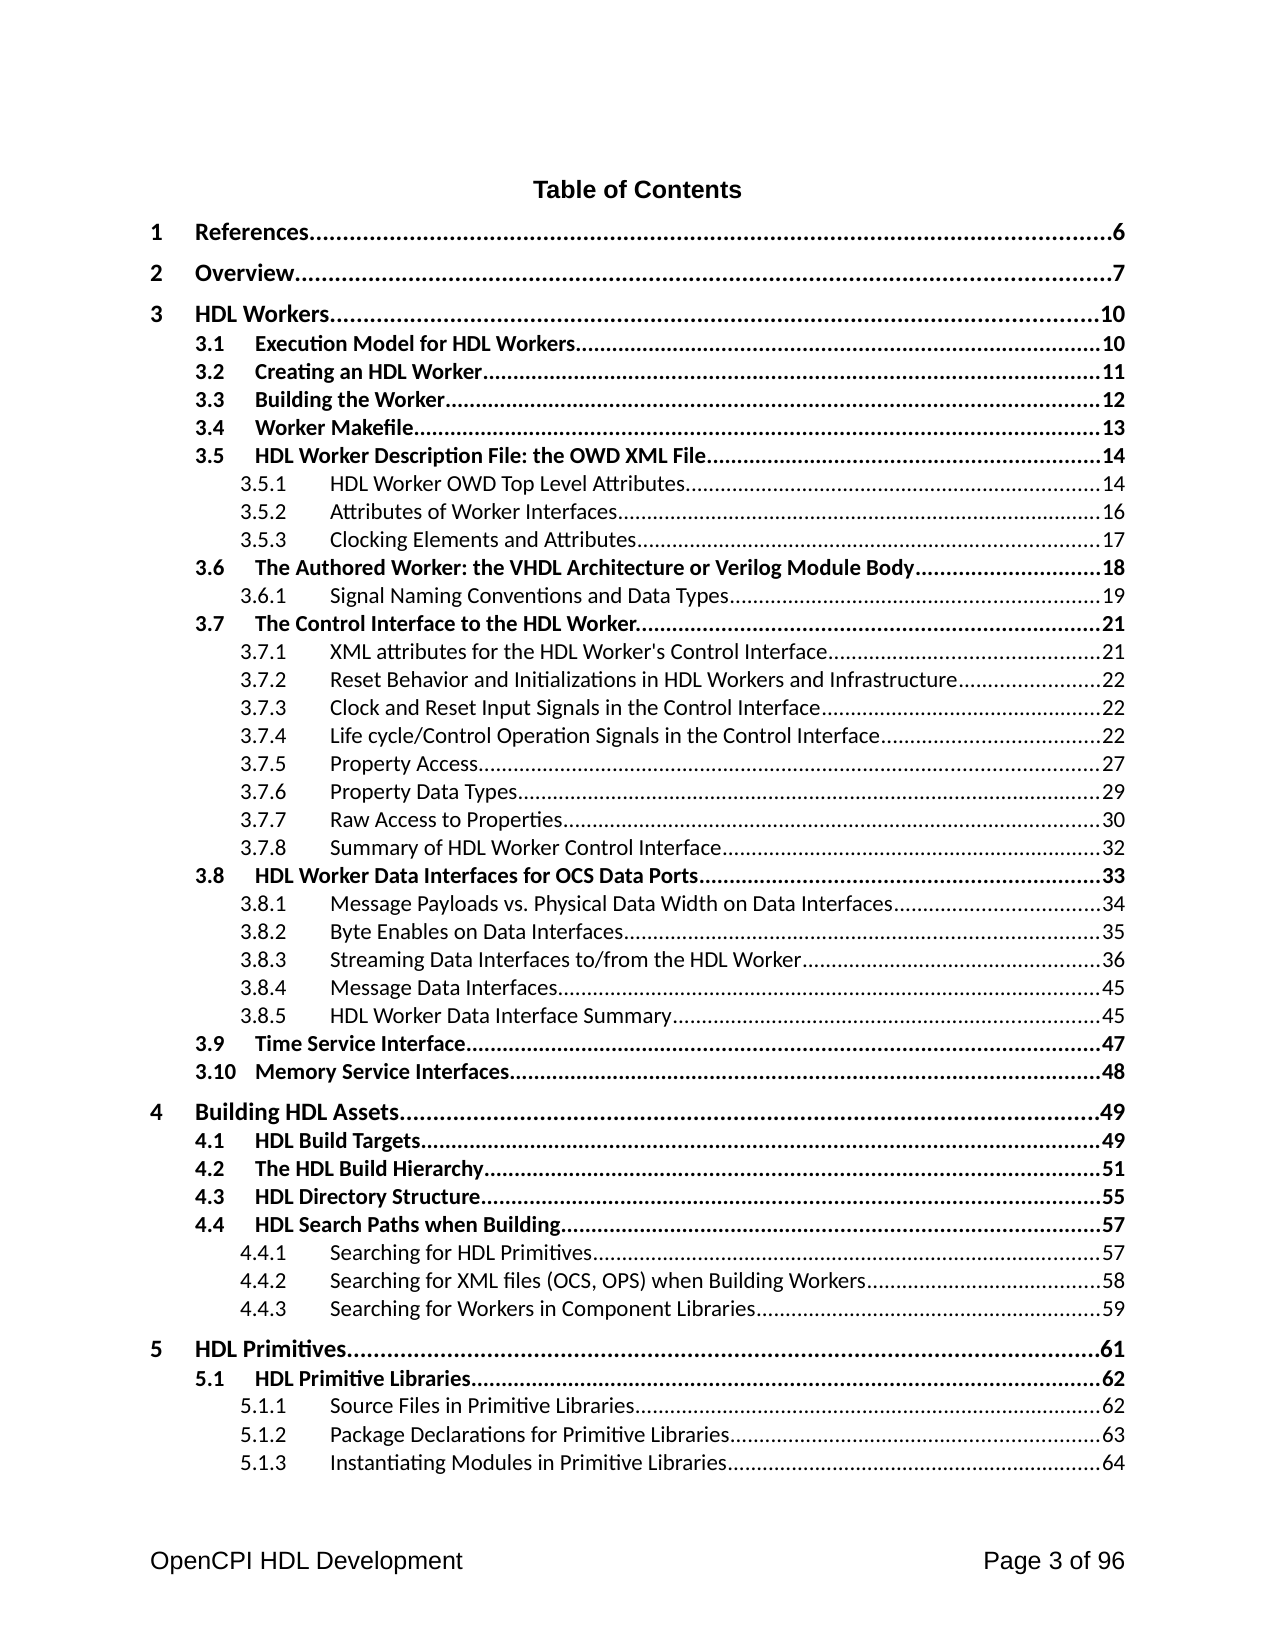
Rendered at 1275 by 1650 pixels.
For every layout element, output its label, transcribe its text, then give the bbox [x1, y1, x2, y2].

text 4.4.3 Searching for Workers in Component Libraries 59 [200, 1294, 1125, 1323]
text 4 Building HDL Assets 49 [150, 1096, 1125, 1126]
text 3.6.1 Signal Naming Conventions and Data Types 19 [200, 581, 1125, 609]
text 3.8.3 Streaming Data Interfaces to/from the HDL Worker 36 [200, 945, 1125, 973]
text 3.5.2 Attributes of Worker Interfaces 16 [200, 497, 1125, 525]
text 3.5.3 Clocking Elements and Attributes 17 [200, 525, 1125, 553]
text 3.5.1 HDL Worker OWD Top Level Attributes 14 [200, 469, 1125, 497]
subtitle Table of Contents [150, 175, 1125, 204]
text 4.4 HDL Search Paths when Building 57 [175, 1211, 1125, 1238]
text 3.8.4 Message Data Interfaces 45 [200, 973, 1125, 1001]
text 3.10 Memory Service Interfaces 48 [175, 1057, 1125, 1085]
text 2 Overview 7 [150, 257, 1125, 288]
text 4.1 HDL Build Targets 49 [175, 1126, 1125, 1154]
text 3.9 Time Service Interface 47 [175, 1029, 1125, 1057]
text 3.6 The Authored Worker: the VHDL Architecture or Verilog Module Body 18 [175, 553, 1125, 581]
text 3.7.8 Summary of HDL Worker Control Interface 32 [200, 833, 1125, 861]
text 4.4.2 Searching for XML files (OCS, OPS) when Building Workers 58 [200, 1267, 1125, 1294]
text 3.5 HDL Worker Description File: the OWD XML File 14 [175, 441, 1125, 469]
text 3.7.1 XML attributes for the HDL Worker's Control Interface 21 [200, 637, 1125, 665]
text 5.1.3 Instantiating Modules in Primitive Libraries 64 [200, 1448, 1125, 1476]
text 3.8.5 HDL Worker Data Interface Summary 45 [200, 1001, 1125, 1029]
text 3 HDL Workers 10 [150, 298, 1125, 329]
text 5 HDL Primitives 61 [150, 1333, 1125, 1364]
text 3.7.7 Raw Access to Properties 30 [200, 805, 1125, 833]
text 3.7 The Control Interface to the HDL Worker. 21 [175, 609, 1125, 637]
text 1 References 6 [150, 216, 1125, 247]
text 3.7.5 Property Access 27 [200, 749, 1125, 777]
text 3.1 Execution Model for HDL Workers 10 [175, 329, 1125, 357]
text 3.7.4 Life cycle/Control Operation Signals in the Control Interface 22 [200, 721, 1125, 749]
text 3.2 Creating an HDL Worker 11 [175, 357, 1125, 385]
text 4.4.1 Searching for HDL Primitives 57 [200, 1238, 1125, 1267]
text 3.4 Worker Makefile 13 [175, 413, 1125, 441]
text 5.1 HDL Primitive Libraries 62 [175, 1364, 1125, 1392]
text 4.3 HDL Directory Structure 55 [175, 1182, 1125, 1211]
text 3.7.6 Property Data Types 29 [200, 777, 1125, 805]
text 5.1.2 Package Declarations for Primitive Libraries 63 [200, 1420, 1125, 1448]
text 3.7.2 Reset Behavior and Initializations in HDL Workers and Infrastructure 22 [200, 665, 1125, 693]
text 3.7.3 Clock and Reset Input Signals in the Control Interface 22 [200, 693, 1125, 721]
text 3.8 HDL Worker Data Interfaces for OCS Data Ports 33 [175, 861, 1125, 889]
text 3.8.2 Byte Enables on Data Interfaces 35 [200, 917, 1125, 945]
text 3.3 Building the Worker 12 [175, 385, 1125, 413]
text 4.2 The HDL Build Hierarchy 51 [175, 1154, 1125, 1182]
text 3.8.1 Message Payloads vs. Physical Data Width on Data Interfaces 34 [200, 889, 1125, 917]
text 5.1.1 Source Files in Primitive Libraries 62 [200, 1392, 1125, 1420]
